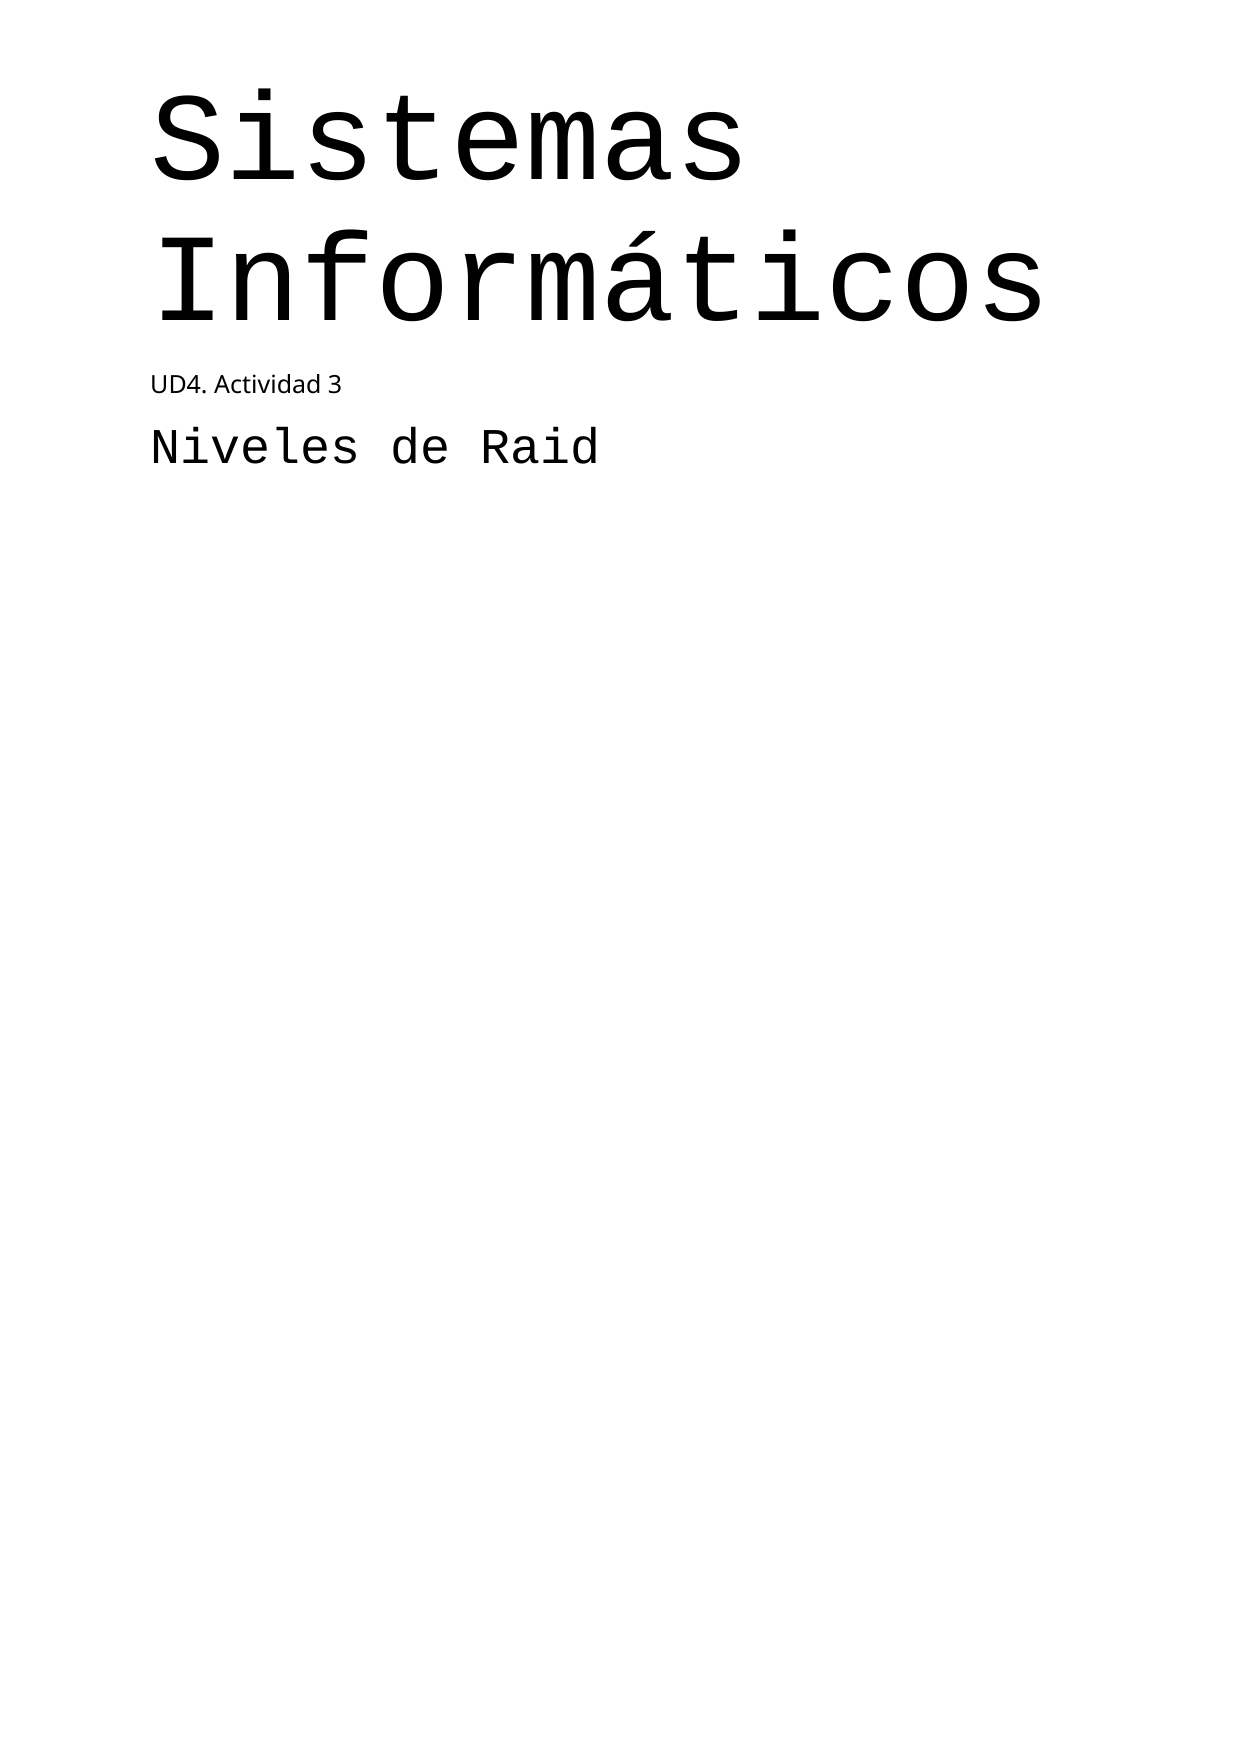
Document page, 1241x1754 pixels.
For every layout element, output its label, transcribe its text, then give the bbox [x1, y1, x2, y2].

text UD4. Actividad 3 [150, 366, 1090, 401]
text Sistemas Informáticos [150, 75, 1090, 358]
text Niveles de Raid [150, 422, 1090, 479]
